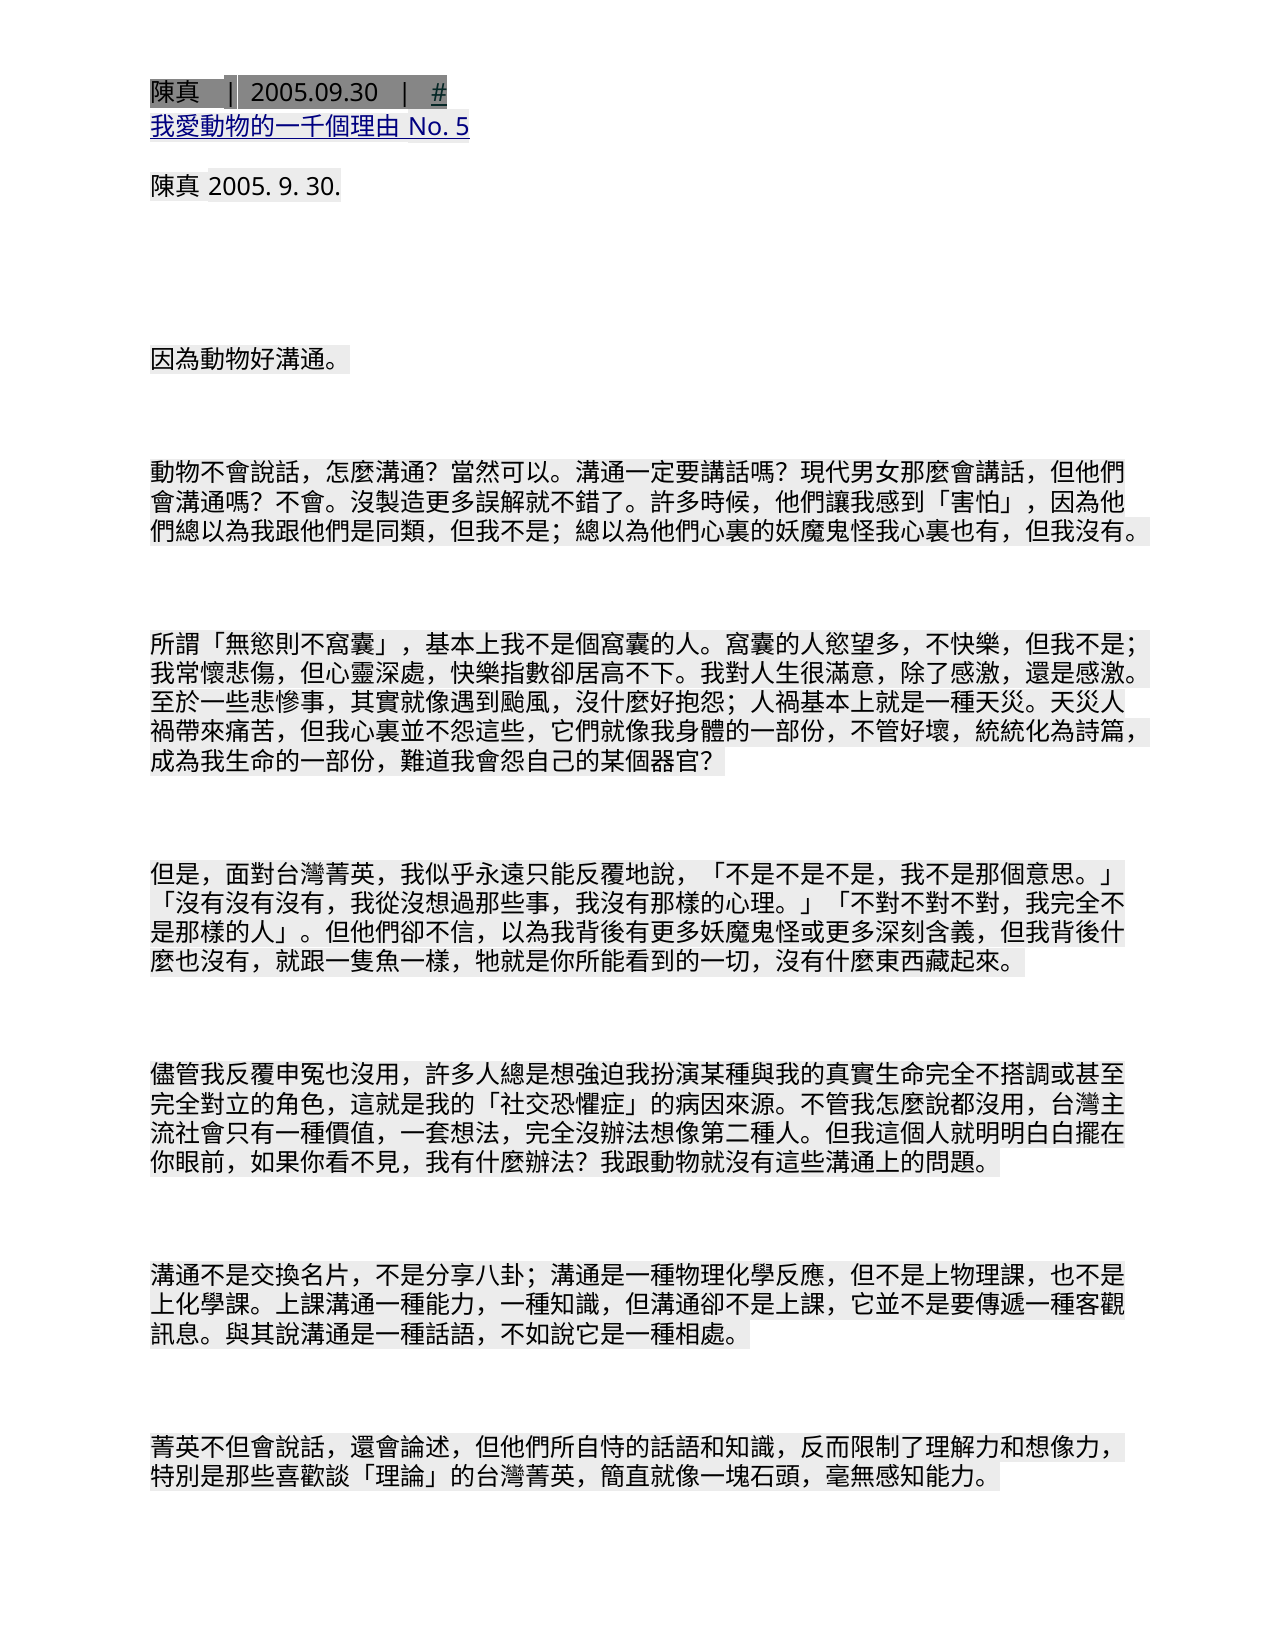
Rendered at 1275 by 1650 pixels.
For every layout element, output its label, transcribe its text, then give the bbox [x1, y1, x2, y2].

text 但是，面對台灣菁英，我似乎永遠只能反覆地說，「不是不是不是，我不是那個意思。」「沒有沒有沒有，我從沒想過那些事，我沒有那樣的心理。」「不對不對不對，我完全不是那樣的人」。但他們卻不信，以為我背後有更多妖魔鬼怪或更多深刻含義，但我背後什麼也沒有，就跟一隻魚一樣，牠就是你所能看到的一切，沒有什麼東西藏起來。 [150, 860, 1125, 977]
text 儘管我反覆申冤也沒用，許多人總是想強迫我扮演某種與我的真實生命完全不搭調或甚至完全對立的角色，這就是我的「社交恐懼症」的病因來源。不管我怎麼說都沒用，台灣主流社會只有一種價值，一套想法，完全沒辦法想像第二種人。但我這個人就明明白白擺在你眼前，如果你看不見，我有什麼辦法？我跟動物就沒有這些溝通上的問題。 [150, 1061, 1125, 1177]
text 陳真 | 2005.09.30 | # [150, 75, 1125, 109]
text 陳真 2005. 9. 30. [150, 168, 1125, 202]
text 動物不會說話，怎麼溝通？當然可以。溝通一定要講話嗎？現代男女那麼會講話，但他們會溝通嗎？不會。沒製造更多誤解就不錯了。許多時候，他們讓我感到「害怕」，因為他們總以為我跟他們是同類，但我不是；總以為他們心裏的妖魔鬼怪我心裏也有，但我沒有。 [150, 458, 1125, 546]
text 溝通不是交換名片，不是分享八卦；溝通是一種物理化學反應，但不是上物理課，也不是上化學課。上課溝通一種能力，一種知識，但溝通卻不是上課，它並不是要傳遞一種客觀訊息。與其說溝通是一種話語，不如說它是一種相處。 [150, 1261, 1125, 1349]
text 我愛動物的一千個理由 No. 5 [150, 109, 1125, 143]
text 菁英不但會說話，還會論述，但他們所自恃的話語和知識，反而限制了理解力和想像力，特別是那些喜歡談「理論」的台灣菁英，簡直就像一塊石頭，毫無感知能力。 [150, 1433, 1125, 1491]
text 因為動物好溝通。 [150, 345, 1125, 374]
text 所謂「無慾則不窩囊」，基本上我不是個窩囊的人。窩囊的人慾望多，不快樂，但我不是；我常懷悲傷，但心靈深處，快樂指數卻居高不下。我對人生很滿意，除了感激，還是感激。至於一些悲慘事，其實就像遇到颱風，沒什麼好抱怨；人禍基本上就是一種天災。天災人禍帶來痛苦，但我心裏並不怨這些，它們就像我身體的一部份，不管好壞，統統化為詩篇，成為我生命的一部份，難道我會怨自己的某個器官？ [150, 630, 1125, 776]
